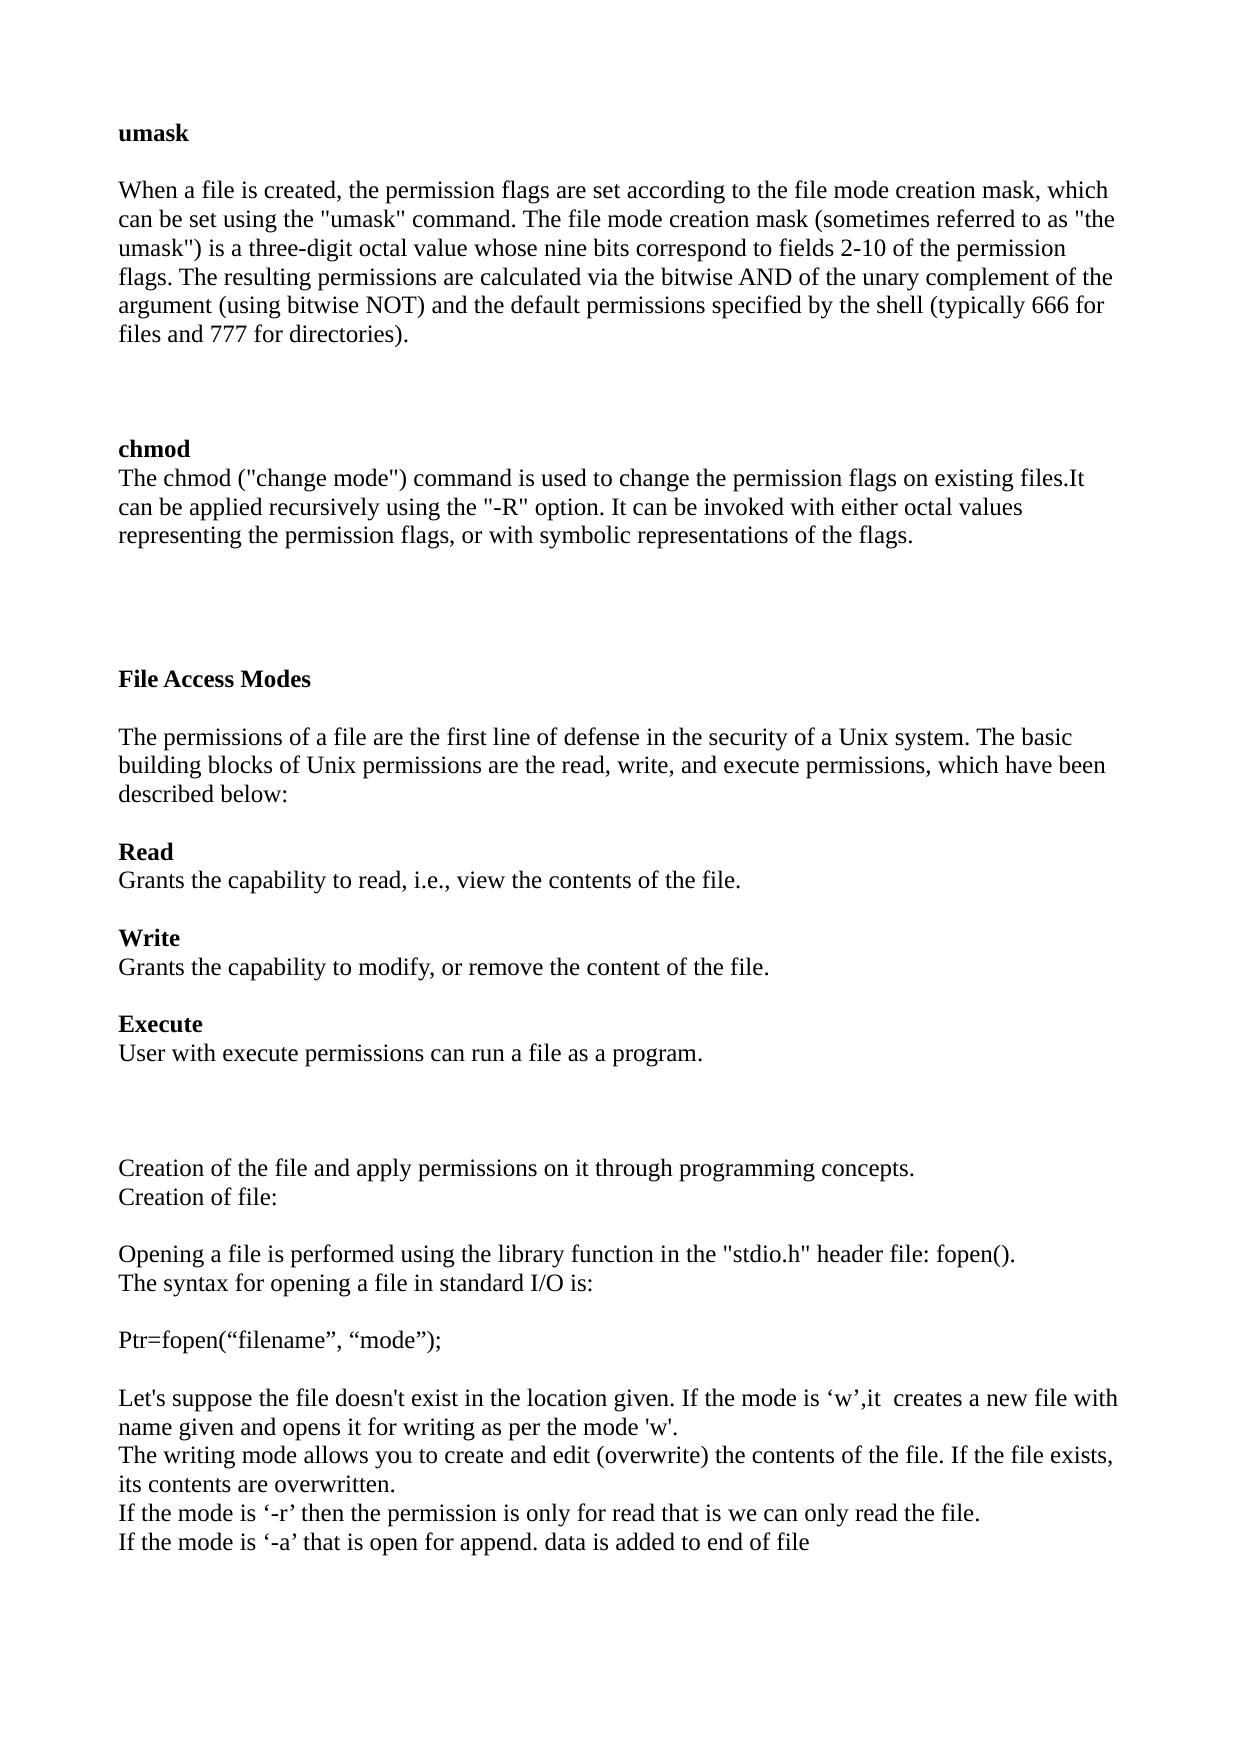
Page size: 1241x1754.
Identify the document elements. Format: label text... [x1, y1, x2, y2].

text The writing mode allows you to create and edit (overwrite) the contents of the file. If the file exists, its contents are overwritten. [118, 1441, 1122, 1498]
text The chmod ("change mode") command is used to change the permission flags on existing files.It can be applied recursively using the "-R" option. It can be invoked with either octal values representing the permission flags, or with symbolic representations of the flags. [118, 463, 1122, 549]
text Grants the capability to read, i.e., view the contents of the file. [118, 866, 1122, 894]
text Execute [118, 1009, 1122, 1038]
text Let's suppose the file doesn't exist in the location given. If the mode is ‘w’,it creates a new file with name given and opens it for writing as per the mode 'w'. [118, 1383, 1122, 1441]
text If the mode is ‘-a’ that is open for append. data is added to end of file [118, 1527, 1122, 1556]
text Ptr=fopen(“filename”, “mode”); [118, 1326, 1122, 1354]
text User with execute permissions can run a file as a program. [118, 1038, 1122, 1067]
text Creation of file: [118, 1182, 1122, 1211]
text chmod [118, 434, 1122, 463]
text Write [118, 923, 1122, 952]
text If the mode is ‘-r’ then the permission is only for read that is we can only read the file. [118, 1498, 1122, 1527]
text File Access Modes [118, 664, 1122, 693]
text The syntax for opening a file in standard I/O is: [118, 1268, 1122, 1297]
text The permissions of a file are the first line of defense in the security of a Unix system. The basic building blocks of Unix permissions are the read, write, and execute permissions, which have been described below: [118, 722, 1122, 808]
text Grants the capability to modify, or remove the content of the file. [118, 952, 1122, 981]
text When a file is created, the permission flags are set according to the file mode creation mask, which can be set using the "umask" command. The file mode creation mask (sometimes referred to as "the umask") is a three-digit octal value whose nine bits correspond to fields 2-10 of the permission flags. The resulting permissions are calculated via the bitwise AND of the unary complement of the argument (using bitwise NOT) and the default permissions specified by the shell (typically 666 for files and 777 for directories). [118, 176, 1122, 348]
text Creation of the file and apply permissions on it through programming concepts. [118, 1153, 1122, 1182]
text Opening a file is performed using the library function in the "stdio.h" header file: fopen(). [118, 1239, 1122, 1268]
text umask [118, 118, 1122, 147]
text Read [118, 837, 1122, 866]
